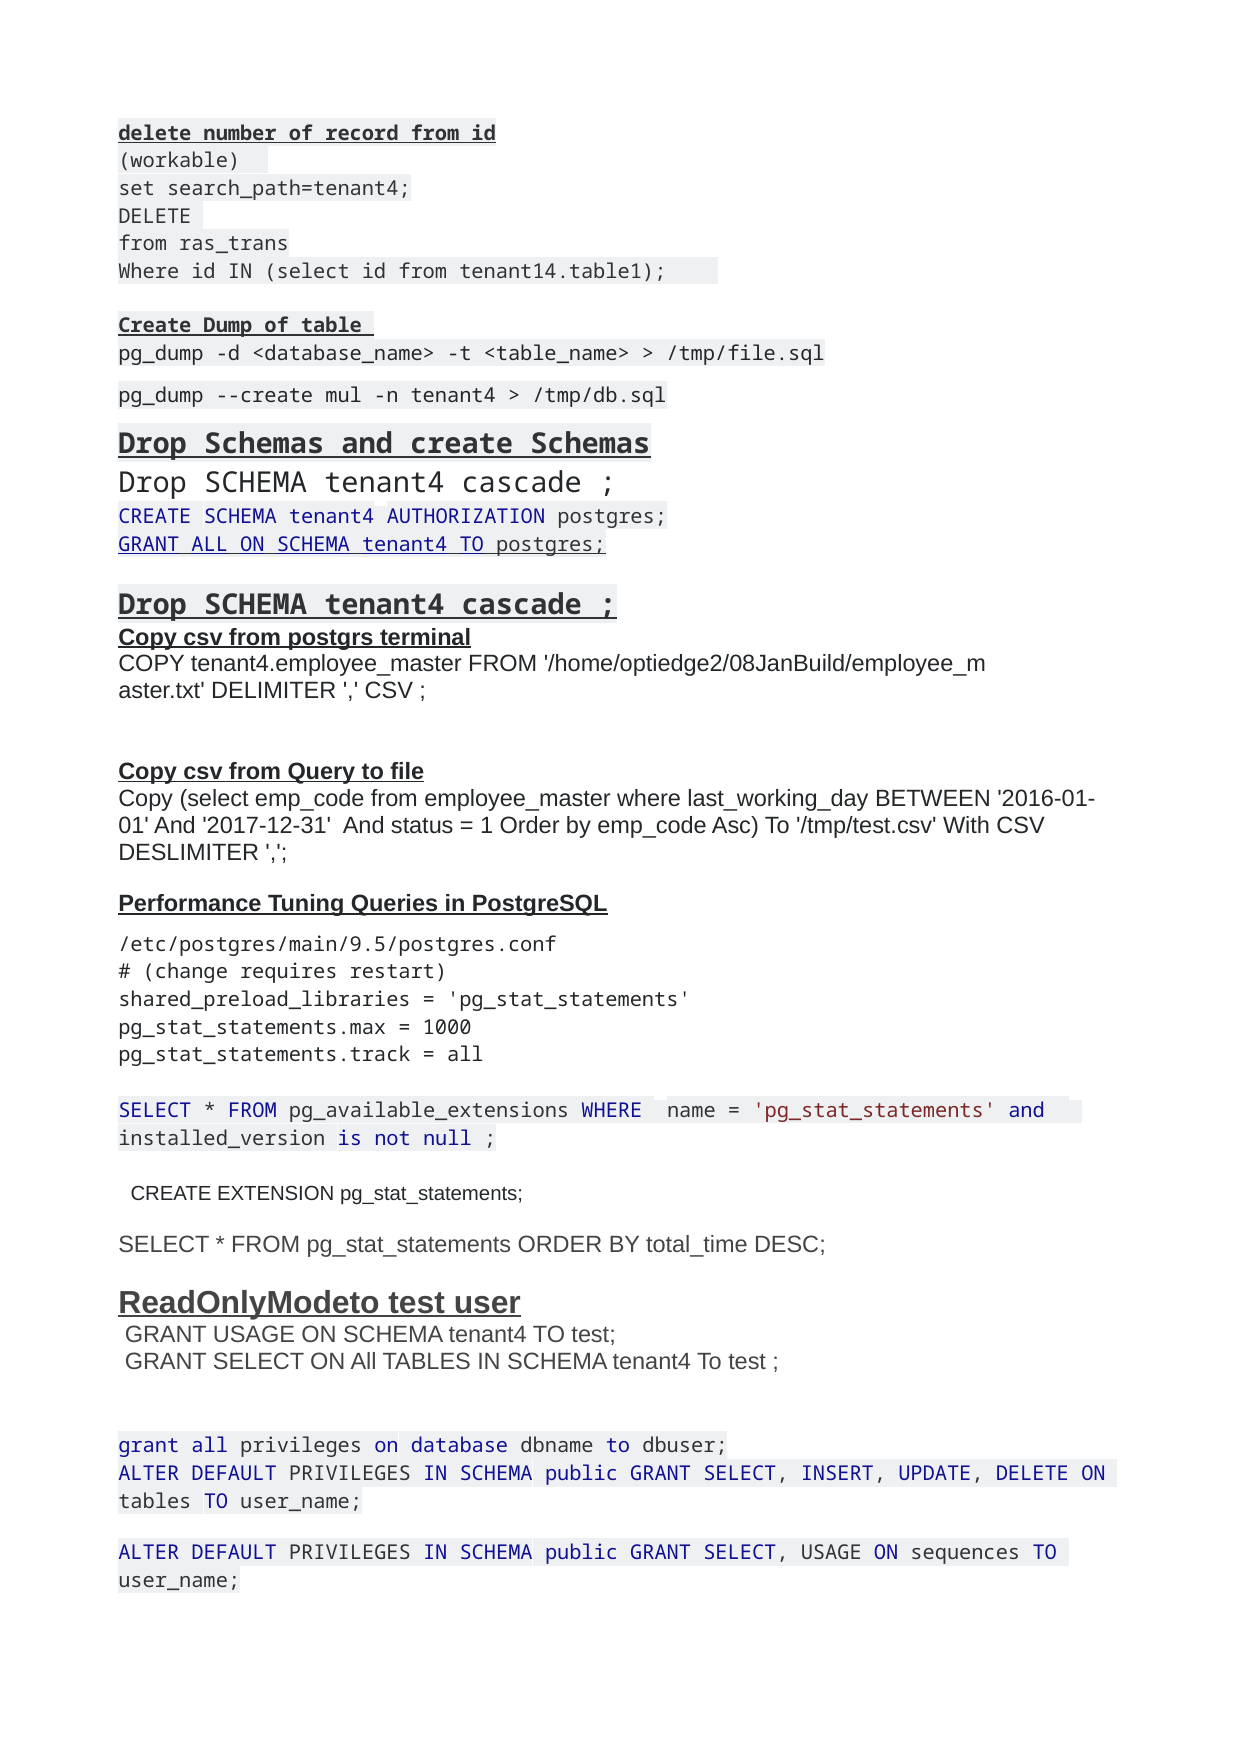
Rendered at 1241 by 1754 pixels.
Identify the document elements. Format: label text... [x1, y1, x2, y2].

text COPY tenant4.employee_master FROM '/home/optiedge2/08JanBuild/employee_m [118, 650, 1122, 677]
text GRANT USAGE ON SCHEMA tenant4 TO test; [118, 1320, 1122, 1347]
text SELECT * FROM pg_stat_statements ORDER BY total_time DESC; [118, 1230, 1122, 1257]
text Copy csv from Query to file [118, 757, 1122, 784]
text pg_stat_statements.max = 1000 [118, 1012, 1122, 1040]
text pg_dump -d <database_name> -t <table_name> > /tmp/file.sql [118, 339, 1122, 366]
text SELECT * FROM pg_available_extensions WHERE name = 'pg_stat_statements' and installed_version is not null ; [118, 1096, 1122, 1151]
text ALTER DEFAULT PRIVILEGES IN SCHEMA public GRANT SELECT, INSERT, UPDATE, DELETE ON tables TO user_name; [118, 1459, 1122, 1514]
text Drop SCHEMA tenant4 cascade ; [118, 584, 1122, 623]
text GRANT ALL ON SCHEMA tenant4 TO postgres; [118, 529, 1122, 557]
text pg_dump --create mul -n tenant4 > /tmp/db.sql [118, 381, 1122, 409]
text DELETE [118, 201, 1122, 229]
text shared_preload_libraries = 'pg_stat_statements' [118, 985, 1122, 1012]
text grant all privileges on database dbname to dbuser; [118, 1431, 1122, 1459]
text # (change requires restart) [118, 957, 1122, 985]
text ALTER DEFAULT PRIVILEGES IN SCHEMA public GRANT SELECT, USAGE ON sequences TO user_name; [118, 1538, 1122, 1593]
text delete number of record from id [118, 118, 1122, 146]
text CREATE SCHEMA tenant4 AUTHORIZATION postgres; [118, 501, 1122, 529]
text aster.txt' DELIMITER ',' CSV ; [118, 677, 1122, 704]
text ReadOnlyModeto test user [118, 1284, 1122, 1320]
text Copy (select emp_code from employee_master where last_working_day BETWEEN '2016-01-01' And '2017-12-31' And status = 1 Order by emp_code Asc) To '/tmp/test.csv' With CSV DESLIMITER ','; [118, 784, 1122, 865]
text Copy csv from postgrs terminal [118, 623, 1122, 650]
subtitle Performance Tuning Queries in PostgreSQL [118, 890, 1122, 917]
text (workable) [118, 146, 1122, 173]
text /etc/postgres/main/9.5/postgres.conf [118, 929, 1122, 957]
text Drop Schemas and create Schemas [118, 423, 1122, 462]
text Drop SCHEMA tenant4 cascade ; [118, 462, 1122, 501]
text CREATE EXTENSION pg_stat_statements; [118, 1179, 1122, 1207]
text from ras_trans [118, 229, 1122, 257]
text pg_stat_statements.track = all [118, 1040, 1122, 1068]
text set search_path=tenant4; [118, 173, 1122, 201]
text Where id IN (select id from tenant14.table1); [118, 257, 1122, 284]
text Create Dump of table [118, 311, 1122, 339]
text GRANT SELECT ON All TABLES IN SCHEMA tenant4 To test ; [118, 1347, 1122, 1403]
